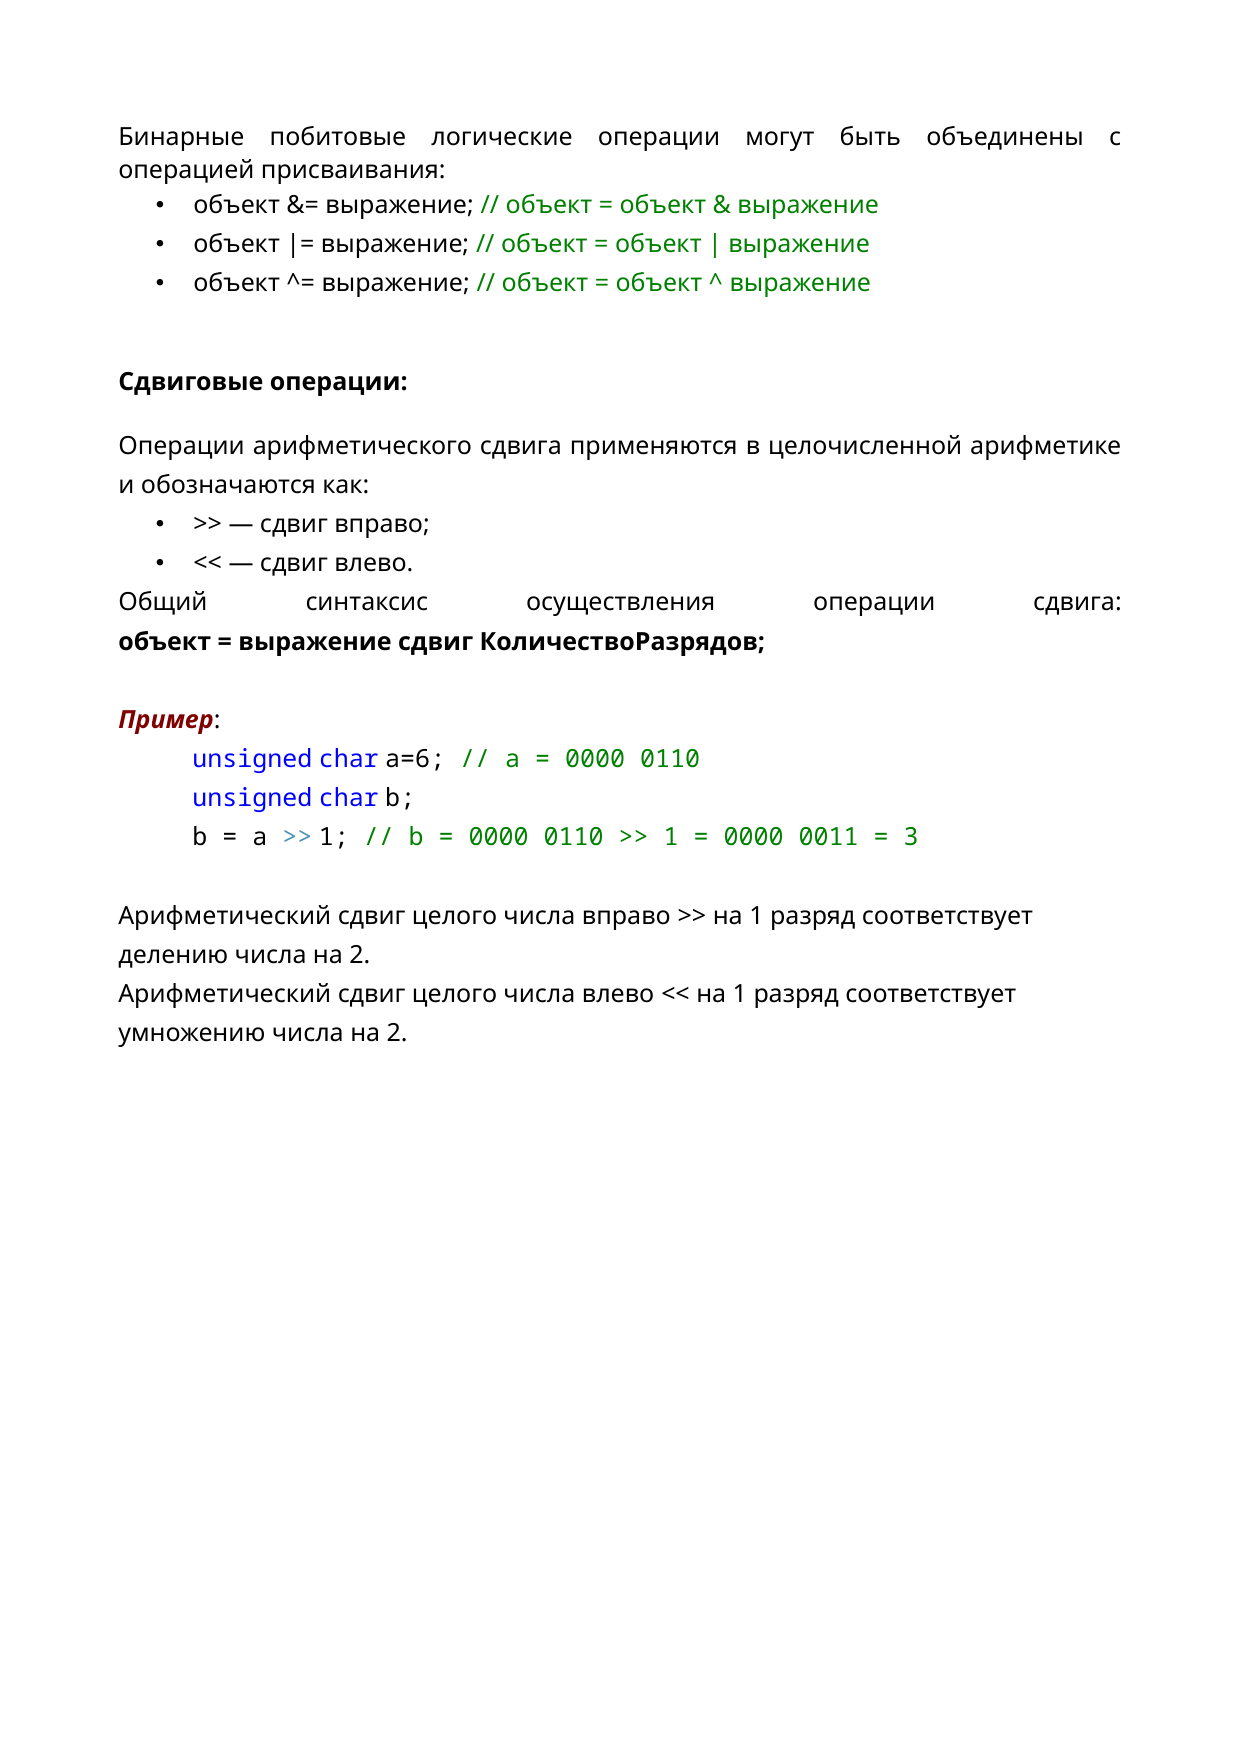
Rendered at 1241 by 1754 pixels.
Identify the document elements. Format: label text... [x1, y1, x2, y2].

list << — сдвиг влево. [156, 545, 1122, 579]
text Пример: [118, 662, 1122, 736]
list >> — сдвиг вправо; [156, 506, 1122, 540]
text Бинарные побитовые логические операции могут быть объединены с операцией присваивания: [118, 118, 1122, 186]
list объект &= выражение; // объект = объект & выражение [156, 186, 1122, 220]
text unsigned char a=6; // a = 0000 0110 unsigned char b; b = a >> 1; // b = 0000 0110 >> 1 = 0000 0011 = 3 Арифметический сдвиг целого числа вправо >> на 1 разряд соответствует делению числа на 2. Арифметический сдвиг целого числа влево << на 1 разряд соответствует умножению числа на 2. [118, 741, 1122, 1049]
subtitle Сдвиговые операции: [118, 364, 1122, 398]
text Операции арифметического сдвига применяются в целочисленной арифметике и обозначаются как: [118, 427, 1122, 501]
text Общий синтаксис осуществления операции сдвига: объект = выражение сдвиг КоличествоРазрядов; [118, 584, 1122, 657]
list объект ^= выражение; // объект = объект ^ выражение [156, 264, 1122, 299]
list объект |= выражение; // объект = объект | выражение [156, 225, 1122, 259]
